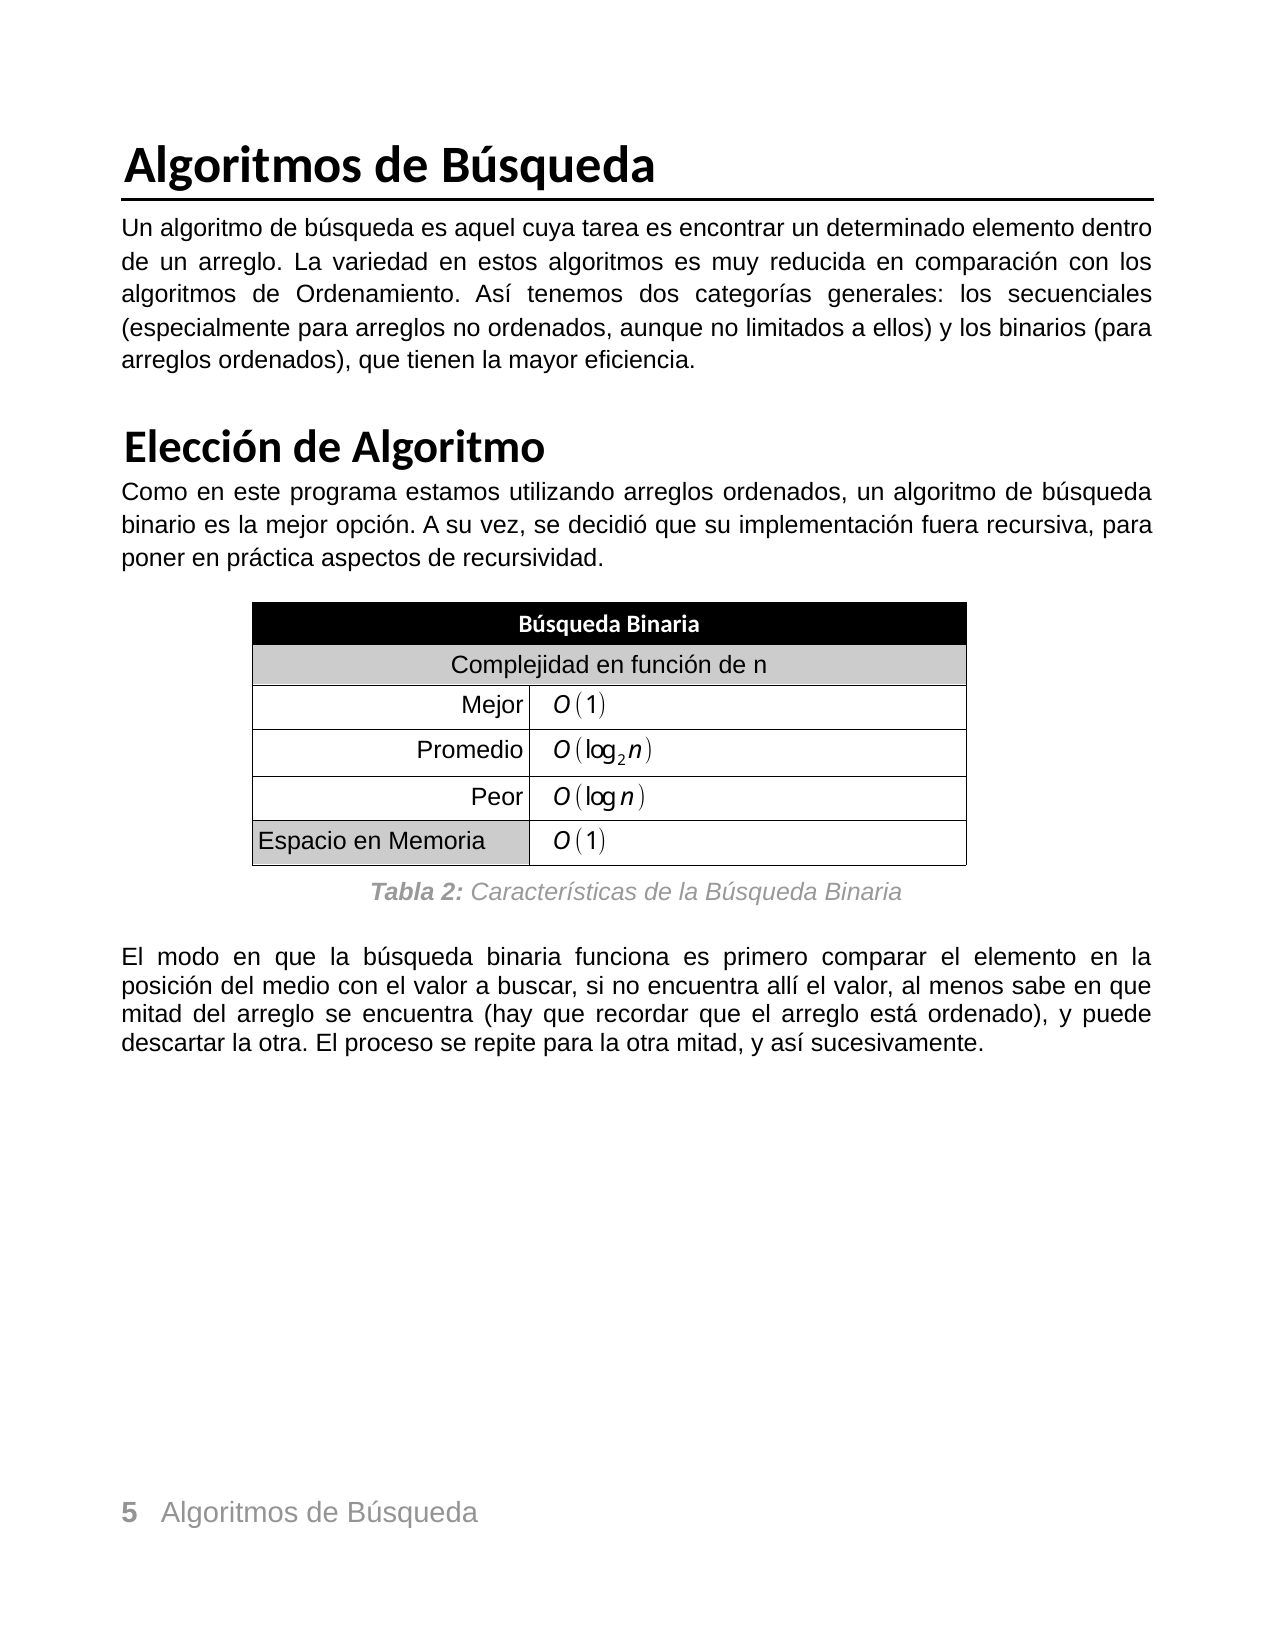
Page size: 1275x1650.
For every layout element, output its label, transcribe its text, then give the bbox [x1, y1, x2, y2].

table_cell [530, 730, 966, 776]
table_cell Mejor [253, 686, 529, 729]
text Como en este programa estamos utilizando arreglos ordenados, un algoritmo de búsqueda binario es la mejor opción. A su vez, se decidió que su implementación fuera recursiva, para poner en práctica aspectos de recursividad. [121, 477, 1154, 571]
table_cell Complejidad en función de n [253, 645, 966, 684]
table_cell Promedio [253, 730, 529, 776]
table_header Búsqueda Binaria [253, 603, 966, 644]
text Tabla 2: Características de la Búsqueda Binaria [121, 877, 1154, 906]
table_cell Peor [253, 777, 529, 820]
subtitle Elección de Algoritmo [121, 414, 1154, 477]
text El modo en que la búsqueda binaria funciona es primero comparar el elemento en la posición del medio con el valor a buscar, si no encuentra allí el valor, al menos sabe en que mitad del arreglo se encuentra (hay que recordar que el arreglo está ordenado), y puede descartar la otra. El proceso se repite para la otra mitad, y así sucesivamente. [121, 942, 1154, 1057]
table_cell [530, 777, 966, 820]
table_cell [530, 686, 966, 729]
subtitle Algoritmos de Búsqueda [121, 128, 1154, 198]
table_cell Espacio en Memoria [253, 821, 529, 864]
table_cell [530, 821, 966, 864]
text Un algoritmo de búsqueda es aquel cuya tarea es encontrar un determinado elemento dentro de un arreglo. La variedad en estos algoritmos es muy reducida en comparación con los algoritmos de Ordenamiento. Así tenemos dos categorías generales: los secuenciales (especialmente para arreglos no ordenados, aunque no limitados a ellos) y los binarios (para arreglos ordenados), que tienen la mayor eficiencia. [121, 213, 1154, 374]
